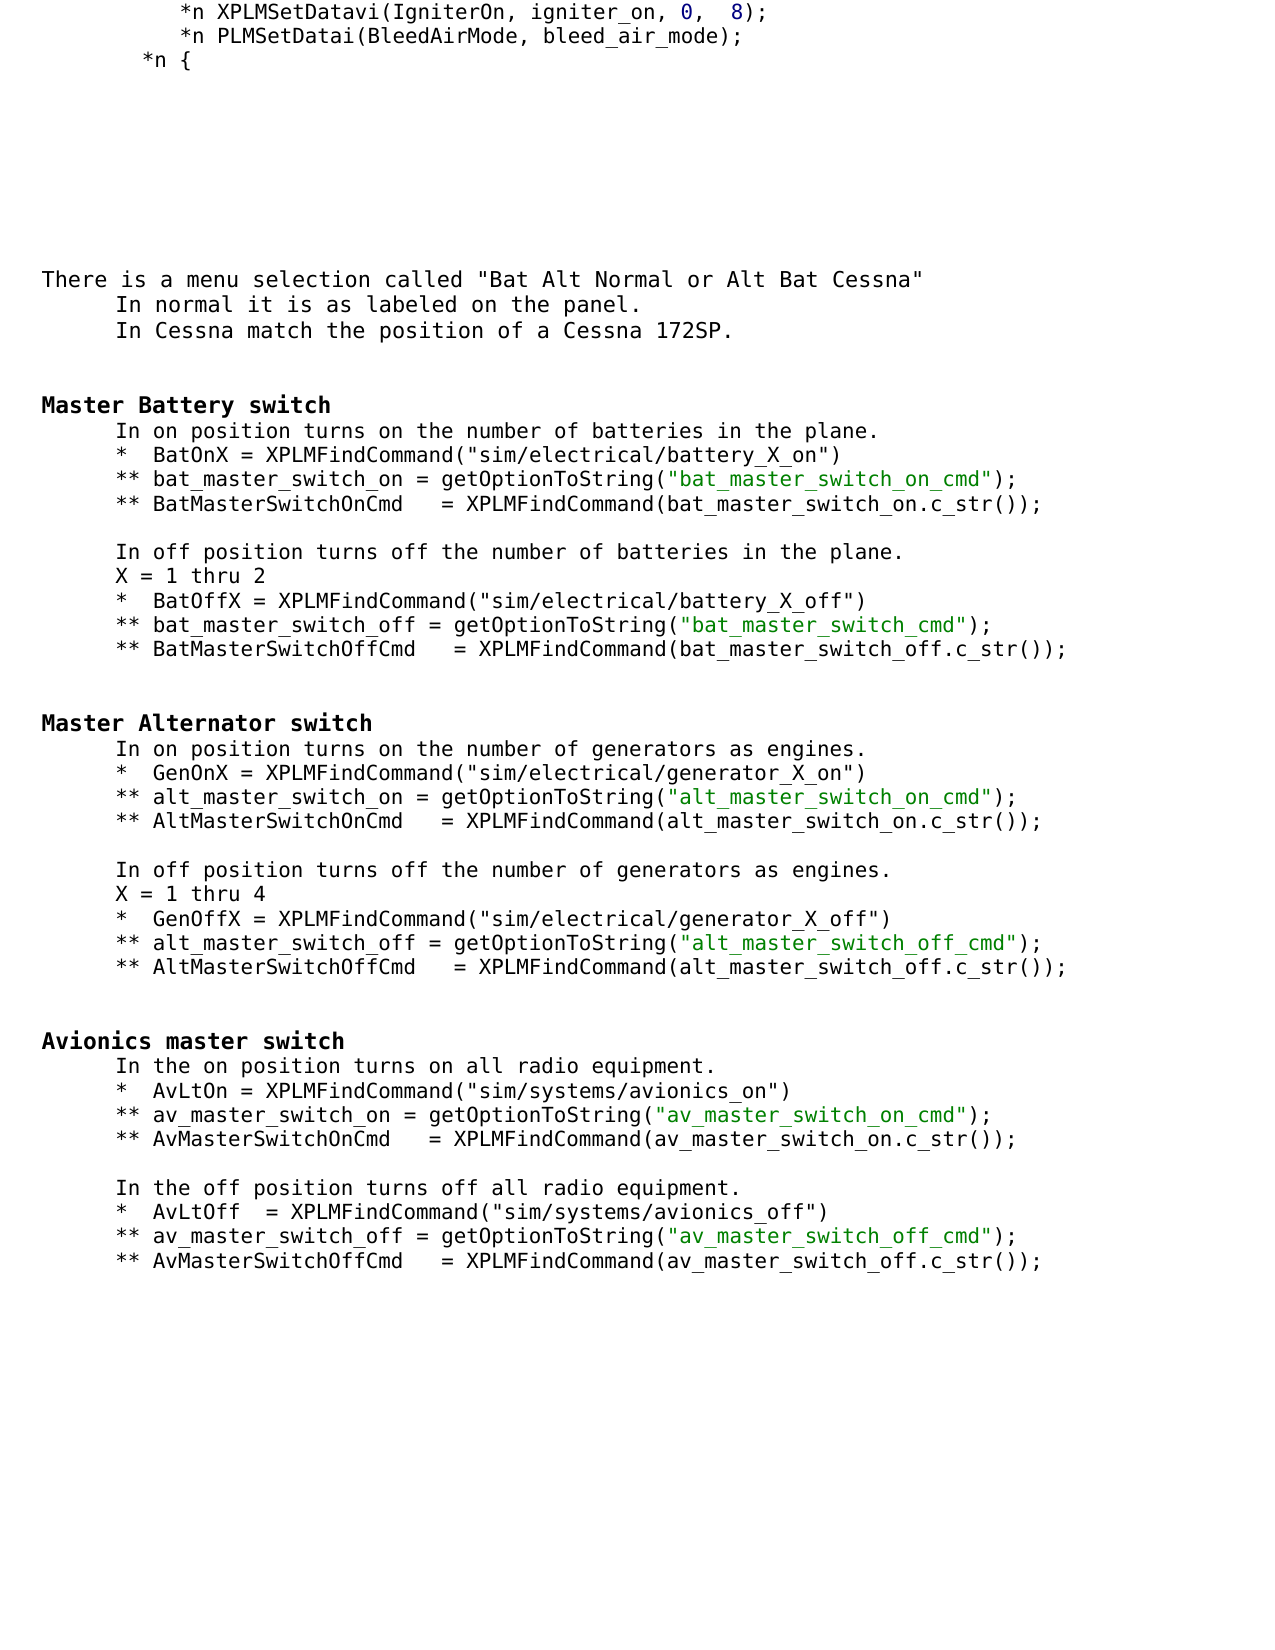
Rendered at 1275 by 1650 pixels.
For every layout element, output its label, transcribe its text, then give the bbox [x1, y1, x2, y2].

text Master Battery switch [41, 392, 1234, 419]
text X = 1 thru 4 [41, 882, 1234, 907]
text In on position turns on the number of batteries in the plane. [41, 419, 1234, 443]
text ** AltMasterSwitchOffCmd = XPLMFindCommand(alt_master_switch_off.c_str()); [41, 955, 1234, 979]
text ** av_master_switch_on = getOptionToString("av_master_switch_on_cmd"); [41, 1103, 1234, 1127]
text Avionics master switch [41, 1028, 1234, 1054]
text ** bat_master_switch_off = getOptionToString("bat_master_switch_cmd"); [41, 613, 1234, 637]
text * AvLtOn = XPLMFindCommand("sim/systems/avionics_on") [41, 1079, 1234, 1103]
text * AvLtOff = XPLMFindCommand("sim/systems/avionics_off") [41, 1200, 1234, 1224]
text * GenOffX = XPLMFindCommand("sim/electrical/generator_X_off") [41, 907, 1234, 931]
text ** bat_master_switch_on = getOptionToString("bat_master_switch_on_cmd"); [41, 467, 1234, 492]
text * BatOffX = XPLMFindCommand("sim/electrical/battery_X_off") [41, 589, 1234, 613]
text ** alt_master_switch_off = getOptionToString("alt_master_switch_off_cmd"); [41, 931, 1234, 955]
text *n { [41, 48, 1234, 73]
text ** BatMasterSwitchOffCmd = XPLMFindCommand(bat_master_switch_off.c_str()); [41, 637, 1234, 661]
text In off position turns off the number of generators as engines. [41, 858, 1234, 882]
text In on position turns on the number of generators as engines. [41, 737, 1234, 761]
text *n XPLMSetDatavi(IgniterOn, igniter_on, 0, 8); [41, 0, 1234, 24]
text ** AvMasterSwitchOffCmd = XPLMFindCommand(av_master_switch_off.c_str()); [41, 1249, 1234, 1273]
text In Cessna match the position of a Cessna 172SP. [41, 318, 1234, 343]
text ** AvMasterSwitchOnCmd = XPLMFindCommand(av_master_switch_on.c_str()); [41, 1127, 1234, 1152]
text In off position turns off the number of batteries in the plane. [41, 540, 1234, 564]
text Master Alternator switch [41, 710, 1234, 737]
text *n PLMSetDatai(BleedAirMode, bleed_air_mode); [41, 24, 1234, 48]
text In normal it is as labeled on the panel. [41, 292, 1234, 318]
text There is a menu selection called "Bat Alt Normal or Alt Bat Cessna" [41, 267, 1234, 292]
text X = 1 thru 2 [41, 564, 1234, 589]
text ** alt_master_switch_on = getOptionToString("alt_master_switch_on_cmd"); [41, 785, 1234, 809]
text ** BatMasterSwitchOnCmd = XPLMFindCommand(bat_master_switch_on.c_str()); [41, 492, 1234, 516]
text * BatOnX = XPLMFindCommand("sim/electrical/battery_X_on") [41, 443, 1234, 467]
text ** AltMasterSwitchOnCmd = XPLMFindCommand(alt_master_switch_on.c_str()); [41, 809, 1234, 834]
text In the on position turns on all radio equipment. [41, 1054, 1234, 1079]
text * GenOnX = XPLMFindCommand("sim/electrical/generator_X_on") [41, 761, 1234, 785]
text In the off position turns off all radio equipment. [41, 1176, 1234, 1200]
text ** av_master_switch_off = getOptionToString("av_master_switch_off_cmd"); [41, 1224, 1234, 1249]
